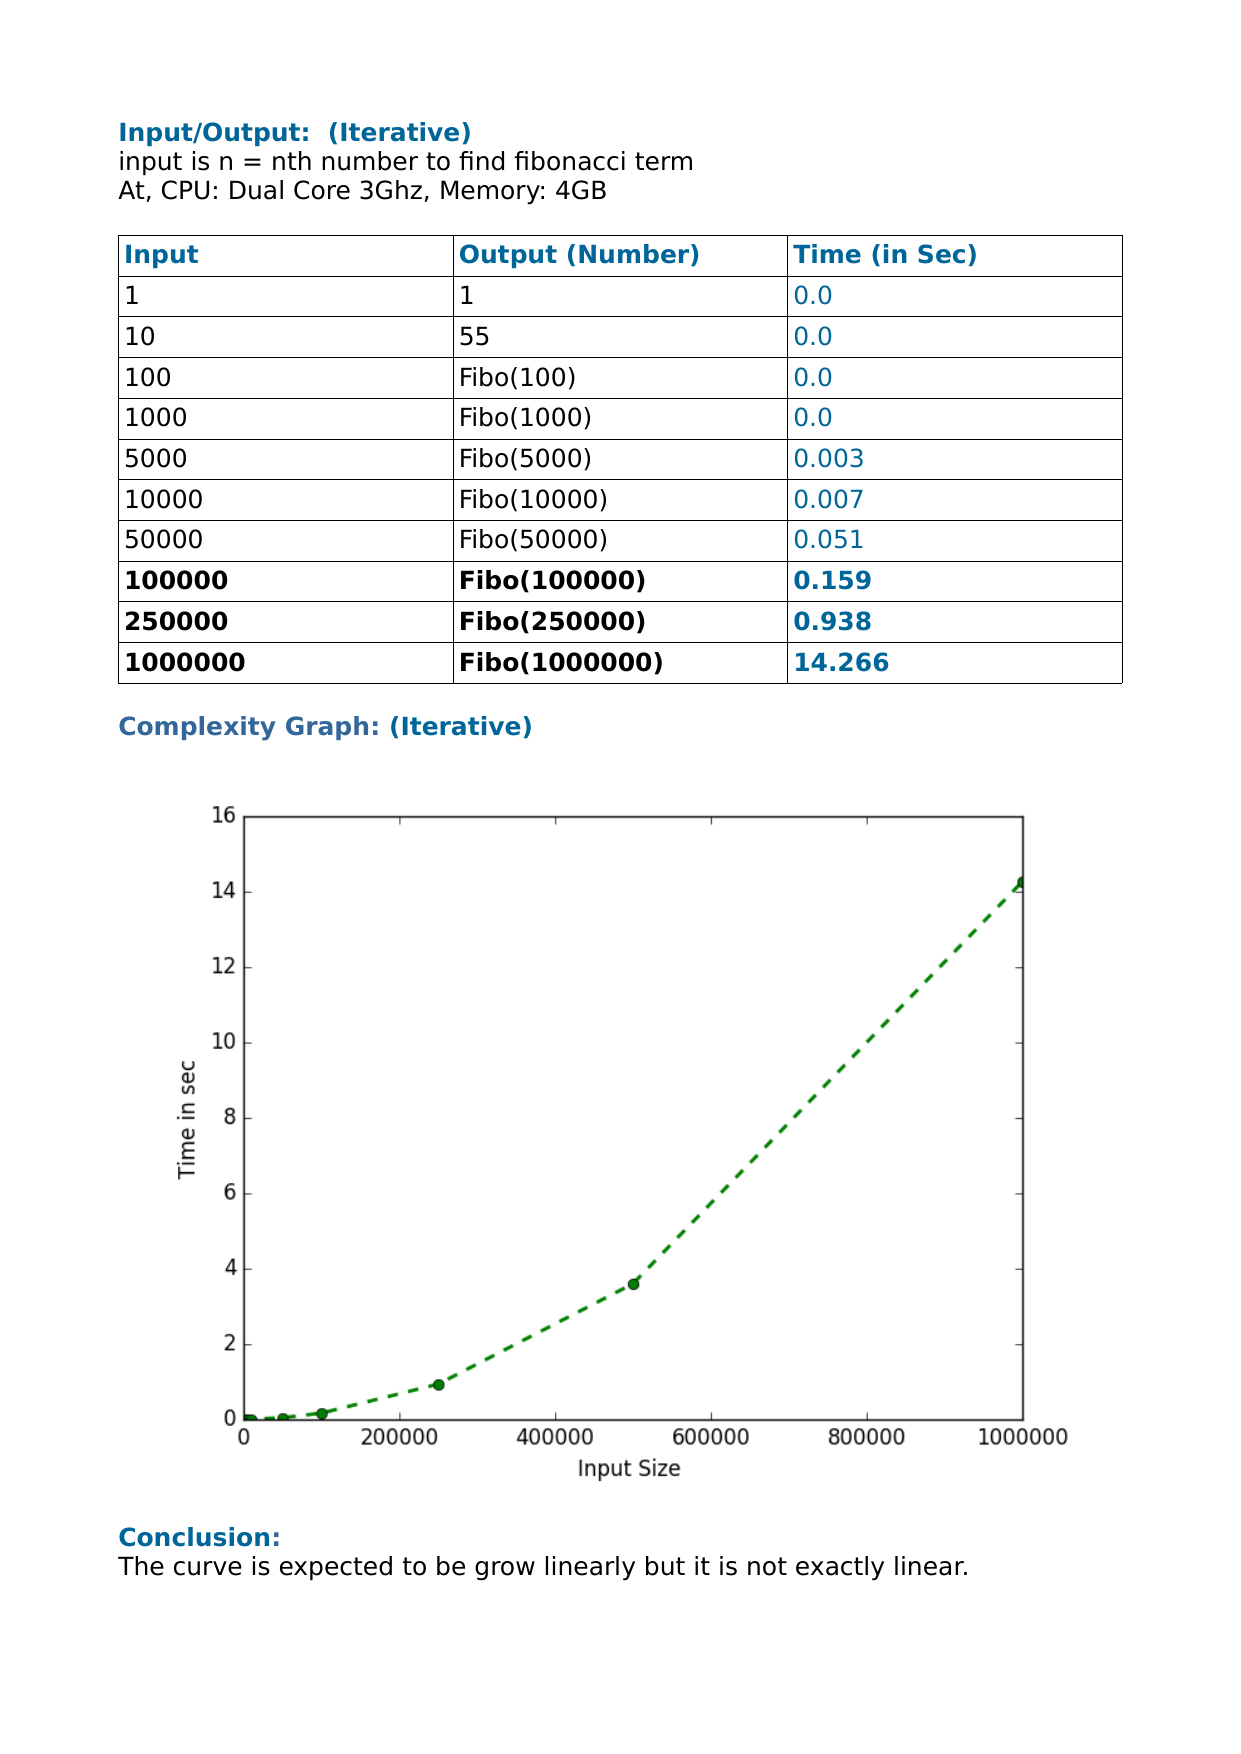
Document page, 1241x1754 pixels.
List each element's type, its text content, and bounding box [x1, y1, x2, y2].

table_cell Fibo(1000000) [454, 643, 787, 683]
table_cell 0.0 [788, 358, 1122, 398]
table_cell 1000 [119, 399, 453, 438]
table_cell 0.007 [788, 480, 1122, 520]
table_cell Fibo(250000) [454, 602, 787, 642]
text At, CPU: Dual Core 3Ghz, Memory: 4GB [118, 176, 1122, 206]
table_cell 0.0 [788, 317, 1122, 357]
table_cell Fibo(1000) [454, 399, 787, 438]
table_header Output (Number) [454, 236, 787, 276]
table_cell Fibo(10000) [454, 480, 787, 520]
table_header Input [119, 236, 453, 276]
text Input/Output: (Iterative) [118, 118, 1122, 147]
text The curve is expected to be grow linearly but it is not exactly linear. [118, 1552, 1122, 1582]
table_cell 0.938 [788, 602, 1122, 642]
table_cell 0.003 [788, 440, 1122, 479]
table_cell 1 [454, 277, 787, 316]
table_cell 0.159 [788, 562, 1122, 601]
table_header Time (in Sec) [788, 236, 1122, 276]
table_cell 50000 [119, 521, 453, 561]
table_cell 14.266 [788, 643, 1122, 683]
table_cell 1 [119, 277, 453, 316]
text Complexity Graph: (Iterative) [118, 712, 1122, 741]
text Conclusion: [118, 1523, 1122, 1552]
table_cell 1000000 [119, 643, 453, 683]
table_cell 5000 [119, 440, 453, 479]
table_cell Fibo(50000) [454, 521, 787, 561]
table_cell 250000 [119, 602, 453, 642]
table_cell 10000 [119, 480, 453, 520]
table_cell Fibo(100) [454, 358, 787, 398]
table_cell 55 [454, 317, 787, 357]
table_cell 10 [119, 317, 453, 357]
table_cell 100000 [119, 562, 453, 601]
table_cell Fibo(100000) [454, 562, 787, 601]
text input is n = nth number to find fibonacci term [118, 147, 1122, 176]
table_cell 0.051 [788, 521, 1122, 561]
table_cell 0.0 [788, 399, 1122, 438]
table_cell Fibo(5000) [454, 440, 787, 479]
table_cell 0.0 [788, 277, 1122, 316]
picture [118, 741, 1123, 1495]
table_cell 100 [119, 358, 453, 398]
